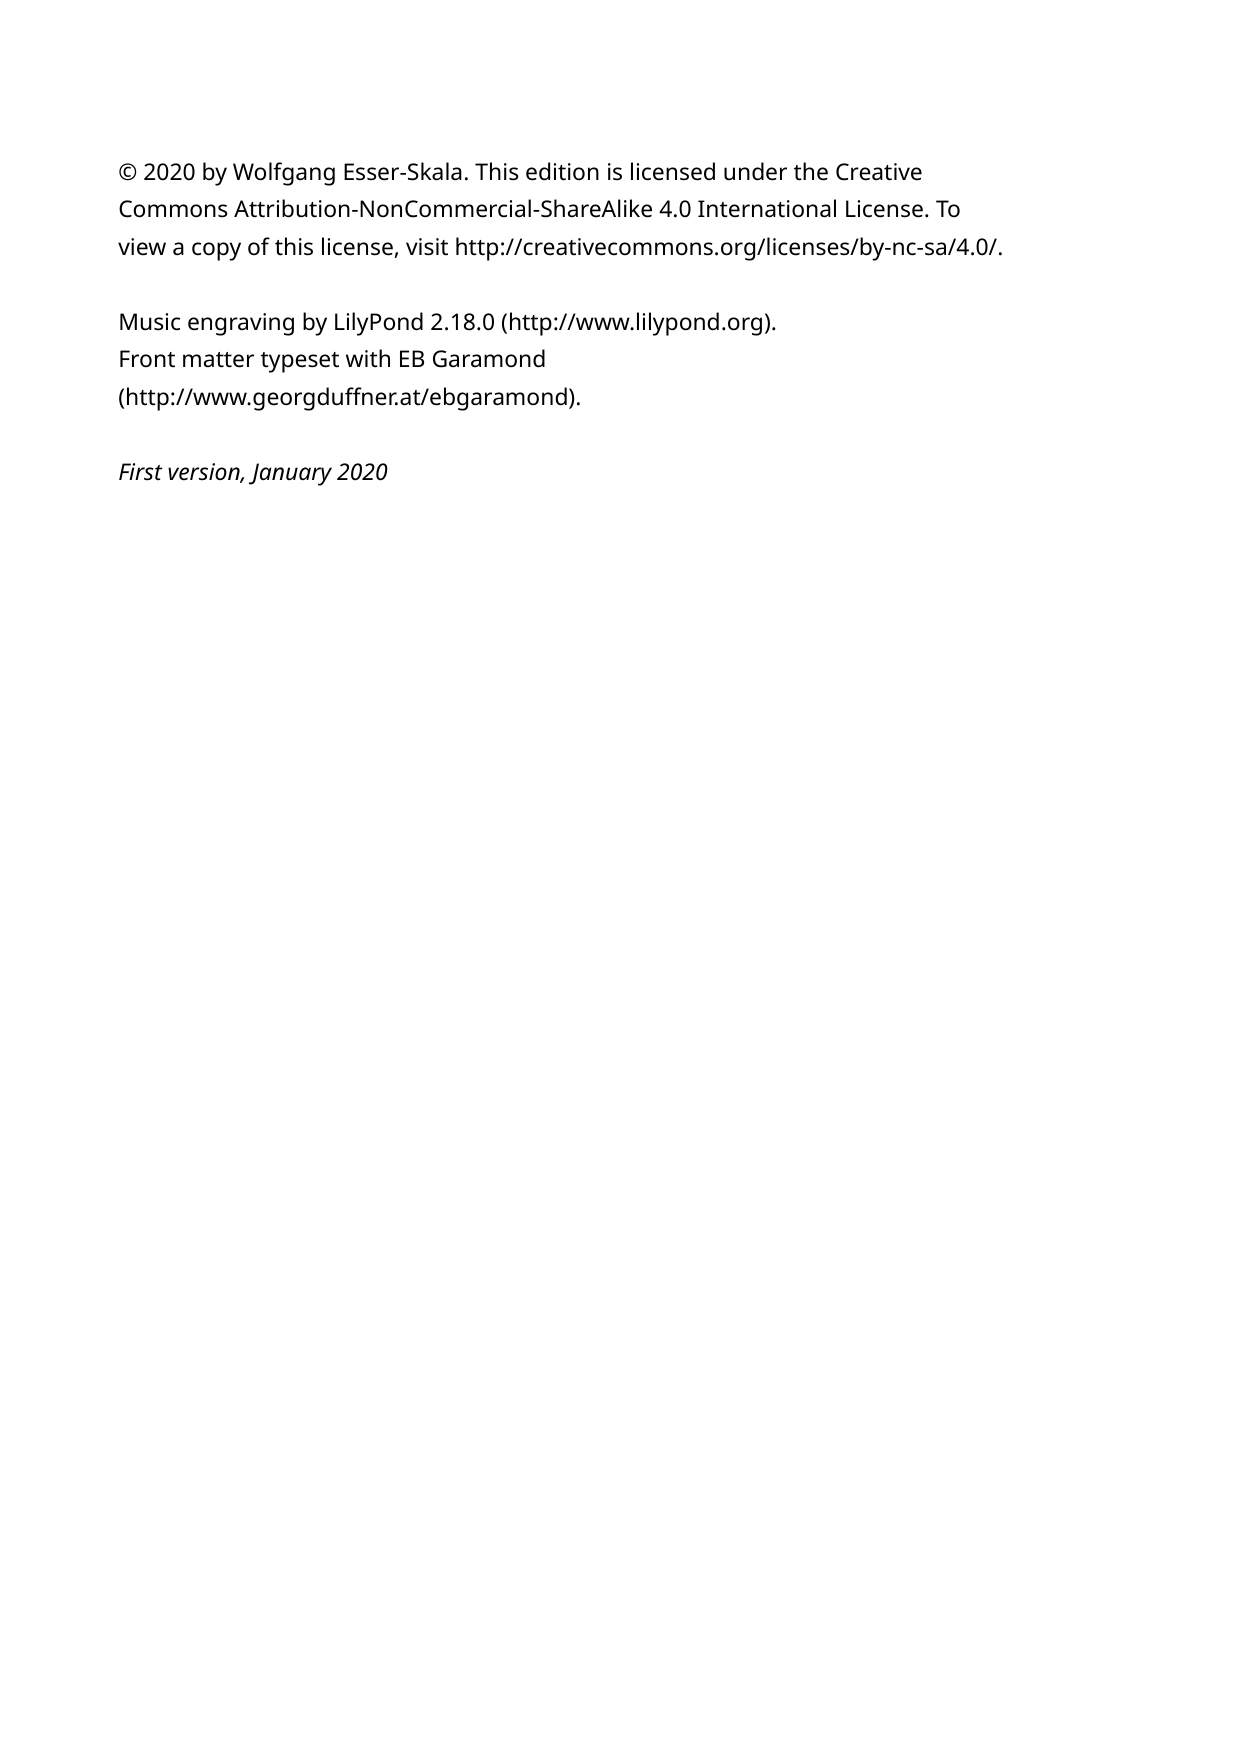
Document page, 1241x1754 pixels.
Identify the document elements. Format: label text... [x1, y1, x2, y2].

text First version, January 2020 [118, 456, 1004, 487]
text © 2020 by Wolfgang Esser-Skala. This edition is licensed under the Creative Commons Attribution-NonCommercial-ShareAlike 4.0 International License. To view a copy of this license, visit http://creativecommons.org/licenses/by-nc-sa/4.0/. [118, 156, 1004, 262]
text Music engraving by LilyPond 2.18.0 (http://www.lilypond.org). Front matter typeset with EB Garamond (http://www.georgduffner.at/ebgaramond). [118, 306, 1004, 412]
